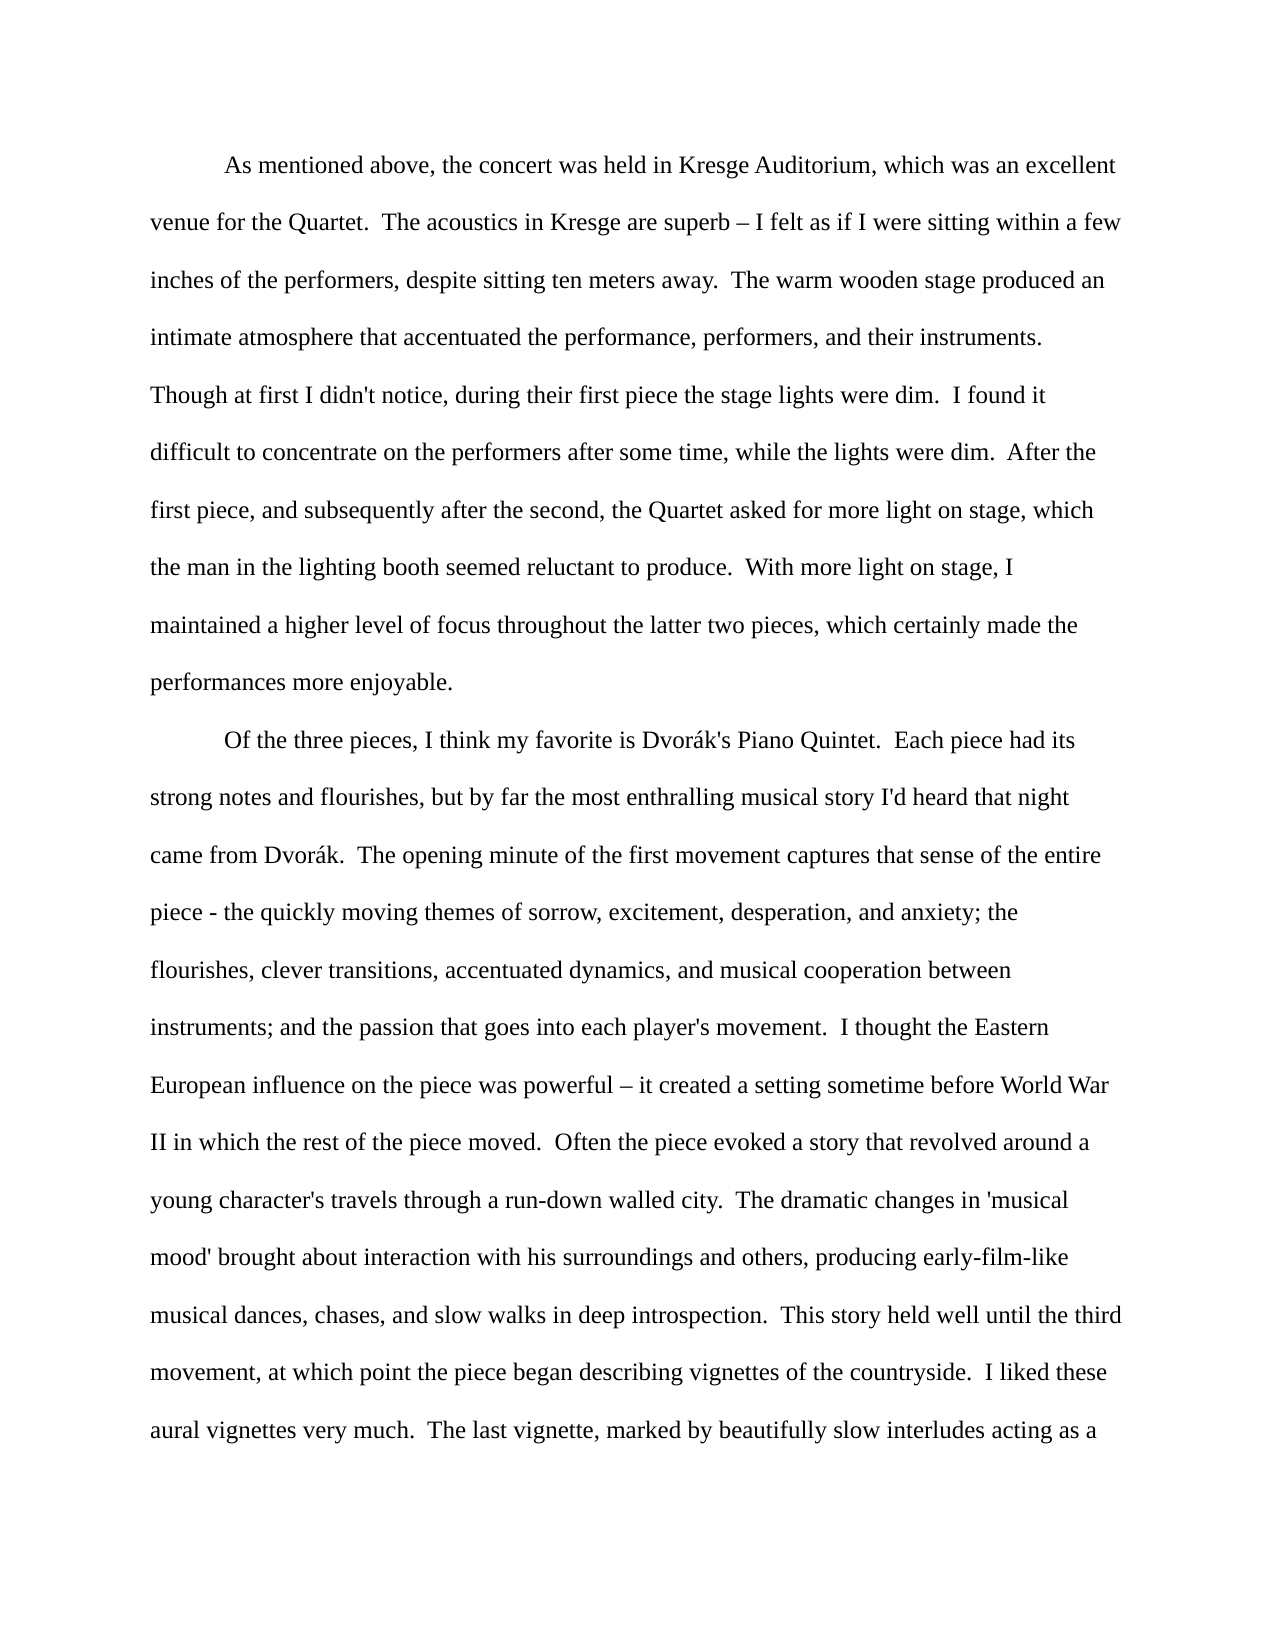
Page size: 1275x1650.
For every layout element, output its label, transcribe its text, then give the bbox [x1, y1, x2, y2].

text As mentioned above, the concert was held in Kresge Auditorium, which was an excellent venue for the Quartet. The acoustics in Kresge are superb – I felt as if I were sitting within a few inches of the performers, despite sitting ten meters away. The warm wooden stage produced an intimate atmosphere that accentuated the performance, performers, and their instruments. Though at first I didn't notice, during their first piece the stage lights were dim. I found it difficult to concentrate on the performers after some time, while the lights were dim. After the first piece, and subsequently after the second, the Quartet asked for more light on stage, which the man in the lighting booth seemed reluctant to produce. With more light on stage, I maintained a higher level of focus throughout the latter two pieces, which certainly made the performances more enjoyable. [150, 150, 1125, 696]
text Of the three pieces, I think my favorite is Dvorák's Piano Quintet. Each piece had its strong notes and flourishes, but by far the most enthralling musical story I'd heard that night came from Dvorák. The opening minute of the first movement captures that sense of the entire piece - the quickly moving themes of sorrow, excitement, desperation, and anxiety; the flourishes, clever transitions, accentuated dynamics, and musical cooperation between instruments; and the passion that goes into each player's movement. I thought the Eastern European influence on the piece was powerful – it created a setting sometime before World War II in which the rest of the piece moved. Often the piece evoked a story that revolved around a young character's travels through a run-down walled city. The dramatic changes in 'musical mood' brought about interaction with his surroundings and others, producing early-film-like musical dances, chases, and slow walks in deep introspection. This story held well until the third movement, at which point the piece began describing vignettes of the countryside. I liked these aural vignettes very much. The last vignette, marked by beautifully slow interludes acting as a [150, 725, 1125, 1444]
